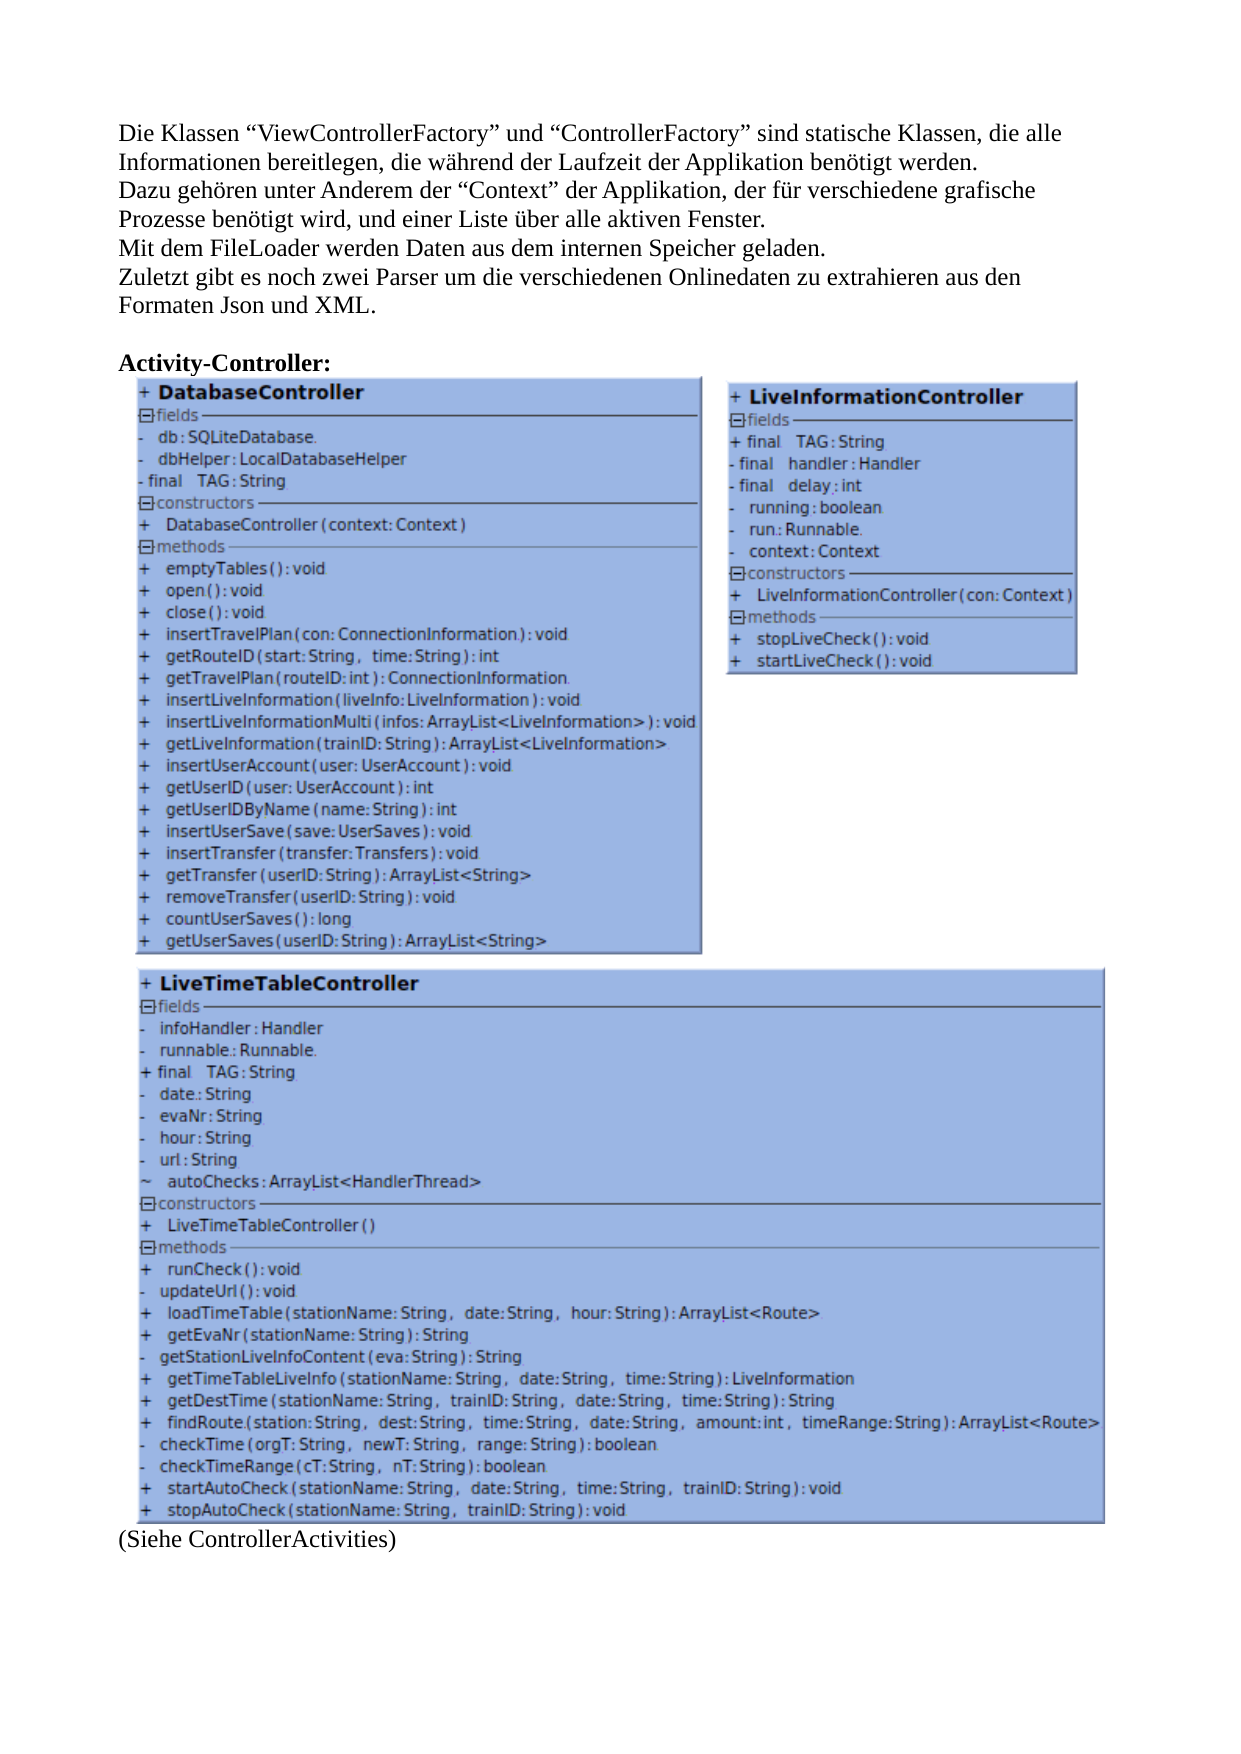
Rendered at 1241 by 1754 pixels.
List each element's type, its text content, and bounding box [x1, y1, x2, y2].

text Dazu gehören unter Anderem der “Context” der Applikation, der für verschiedene grafische Prozesse benötigt wird, und einer Liste über alle aktiven Fenster. [118, 176, 1122, 233]
picture [135, 376, 1106, 1524]
text Die Klassen “ViewControllerFactory” und “ControllerFactory” sind statische Klassen, die alle Informationen bereitlegen, die während der Laufzeit der Applikation benötigt werden. [118, 118, 1122, 176]
text (Siehe ControllerActivities) [118, 377, 1122, 1552]
text Mit dem FileLoader werden Daten aus dem internen Speicher geladen. [118, 233, 1122, 262]
text Zuletzt gibt es noch zwei Parser um die verschiedenen Onlinedaten zu extrahieren aus den Formaten Json und XML. [118, 262, 1122, 319]
text Activity-Controller: [118, 348, 1122, 377]
